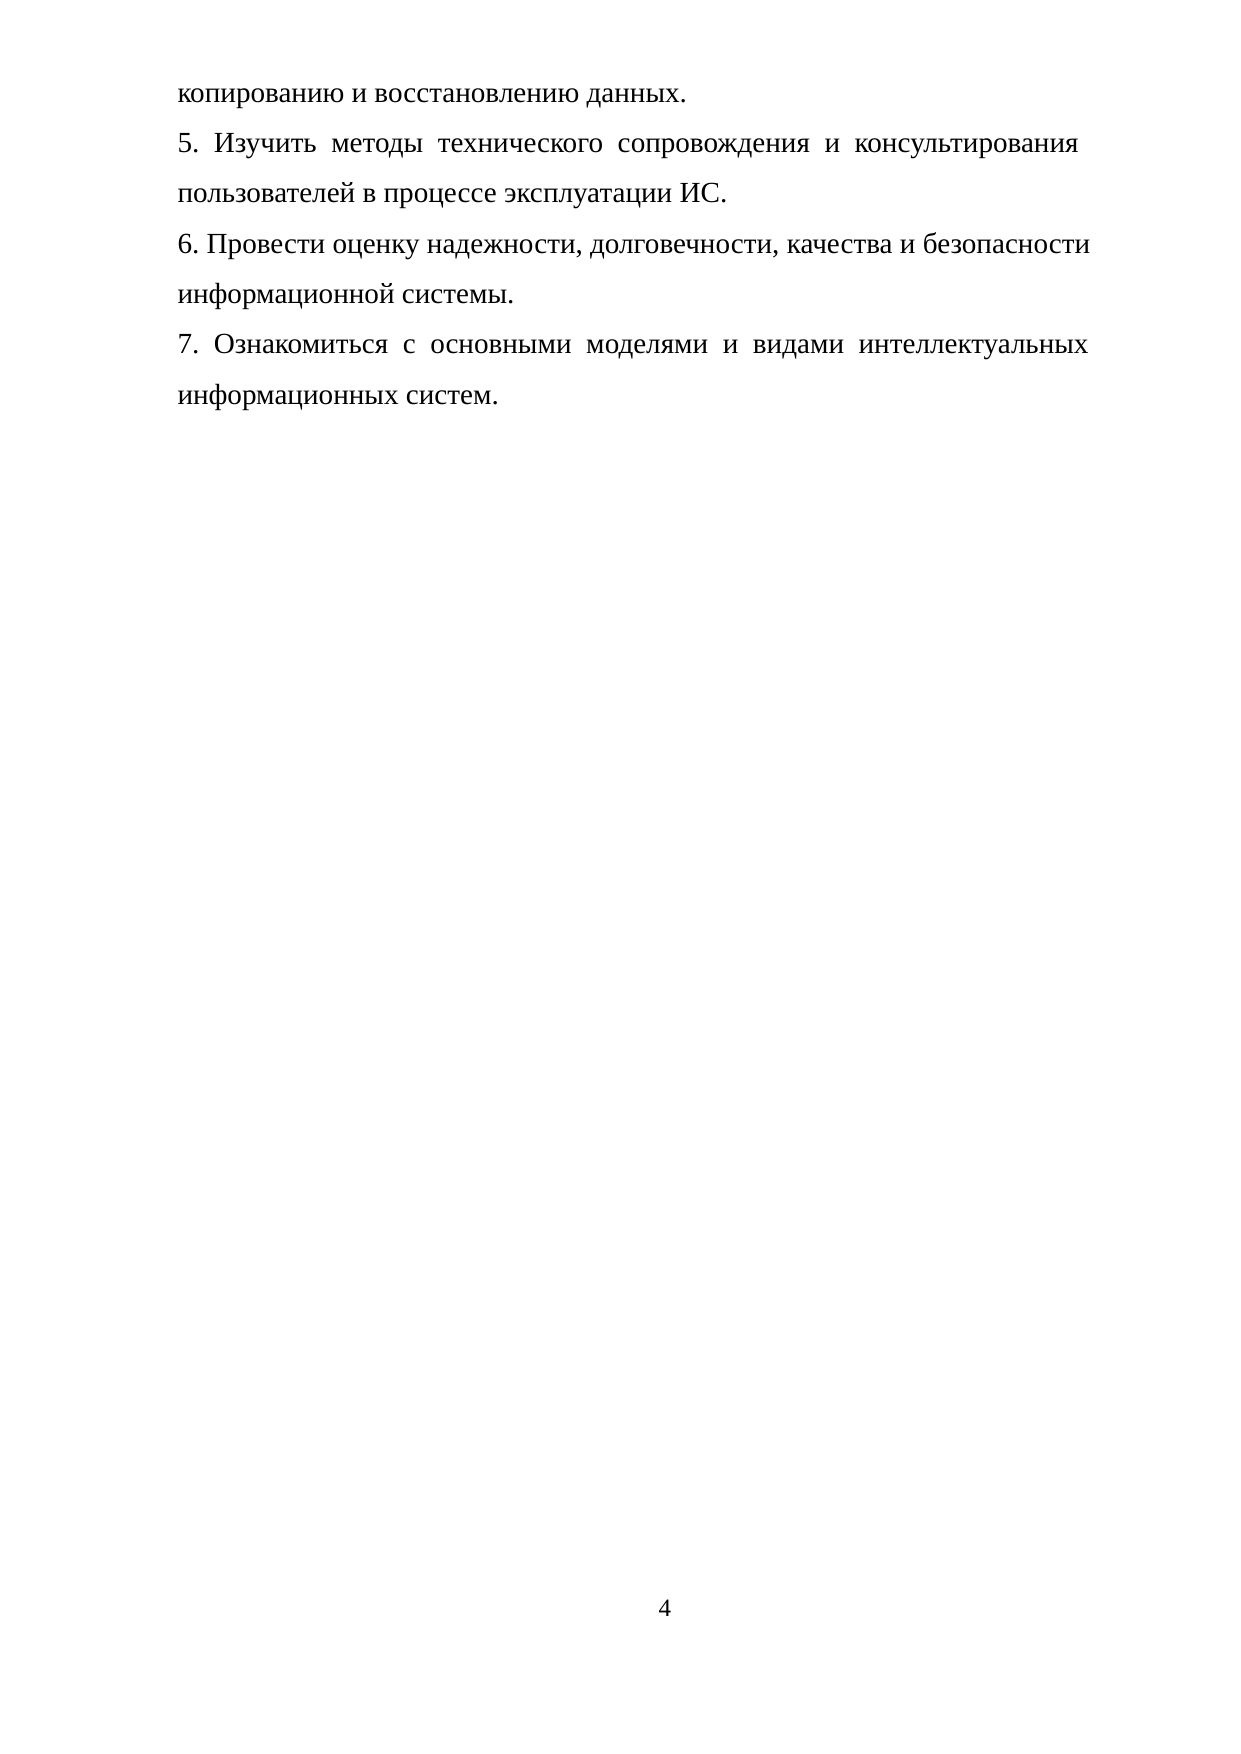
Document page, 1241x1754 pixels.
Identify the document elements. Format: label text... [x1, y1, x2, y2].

text пользователей в процессе эксплуатации ИС. [177, 176, 1152, 209]
text 5. Изучить методы технического сопровождения и консультирования [177, 125, 1152, 159]
text информационных систем. [177, 377, 1152, 410]
text копированию и восстановлению данных. [177, 75, 1152, 108]
text 7. Ознакомиться с основными моделями и видами интеллектуальных [177, 327, 1152, 360]
text информационной системы. [177, 276, 1152, 310]
text 6. Провести оценку надежности, долговечности, качества и безопасности [177, 226, 1152, 259]
